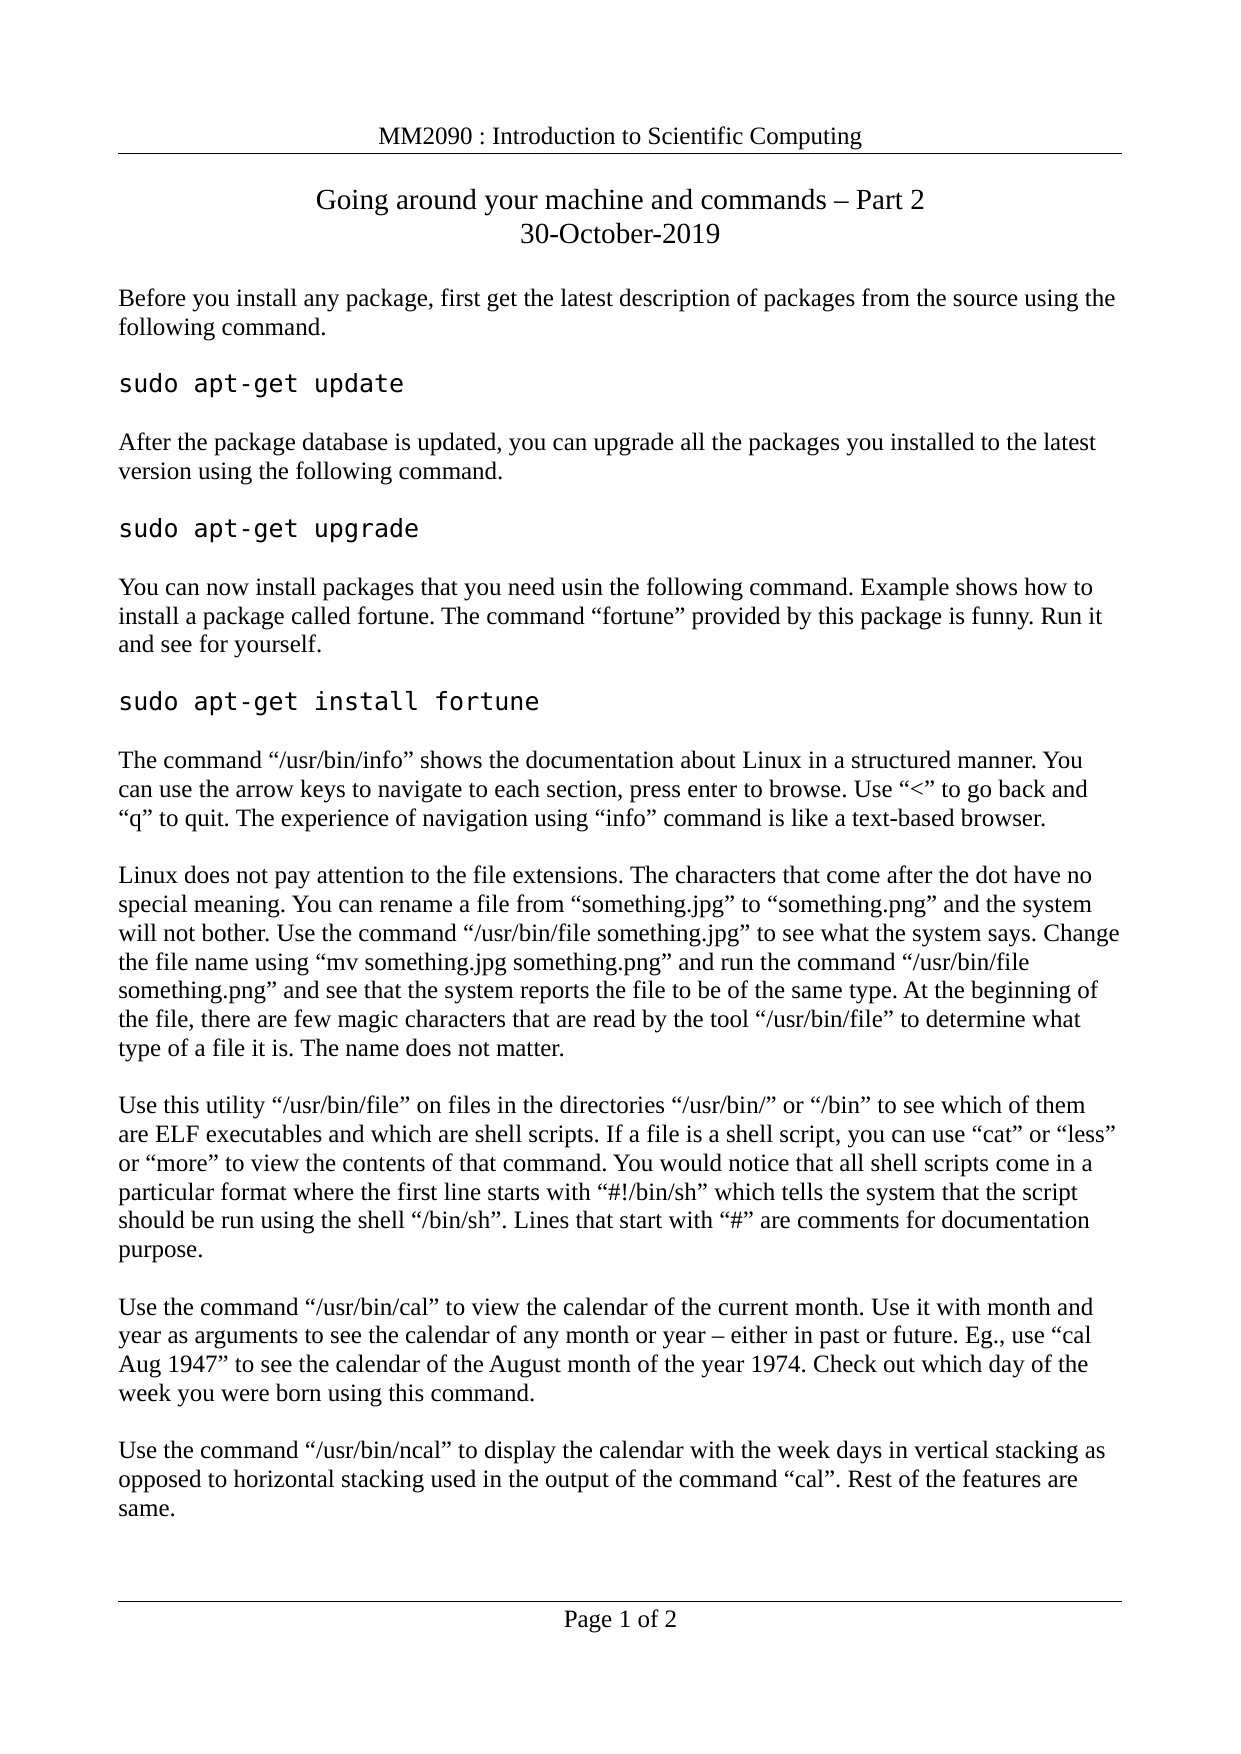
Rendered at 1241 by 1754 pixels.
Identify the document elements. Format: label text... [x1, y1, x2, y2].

text 30-October-2019 [118, 216, 1122, 249]
text Linux does not pay attention to the file extensions. The characters that come after the dot have no special meaning. You can rename a file from “something.jpg” to “something.png” and the system will not bother. Use the command “/usr/bin/file something.jpg” to see what the system says. Change the file name using “mv something.jpg something.png” and run the command “/usr/bin/file something.png” and see that the system reports the file to be of the same type. At the beginning of the file, there are few magic characters that are read by the tool “/usr/bin/file” to determine what type of a file it is. The name does not matter. [118, 860, 1122, 1062]
text Going around your machine and commands – Part 2 [118, 182, 1122, 216]
text After the package database is updated, you can upgrade all the packages you installed to the latest version using the following command. [118, 427, 1122, 485]
text Before you install any package, first get the latest description of packages from the source using the following command. [118, 283, 1122, 340]
text sudo apt-get install fortune [118, 687, 1122, 716]
text Use the command “/usr/bin/cal” to view the calendar of the current month. Use it with month and year as arguments to see the calendar of any month or year – either in past or future. Eg., use “cal Aug 1947” to see the calendar of the August month of the year 1974. Check out which day of the week you were born using this command. [118, 1292, 1122, 1407]
text sudo apt-get upgrade [118, 514, 1122, 543]
text The command “/usr/bin/info” shows the documentation about Linux in a structured manner. You can use the arrow keys to navigate to each section, press enter to browse. Use “<” to go back and “q” to quit. The experience of navigation using “info” command is like a text-based browser. [118, 745, 1122, 832]
text Use the command “/usr/bin/ncal” to display the calendar with the week days in vertical stacking as opposed to horizontal stacking used in the output of the command “cal”. Rest of the features are same. [118, 1435, 1122, 1522]
text Use this utility “/usr/bin/file” on files in the directories “/usr/bin/” or “/bin” to see which of them are ELF executables and which are shell scripts. If a file is a shell script, you can use “cat” or “less” or “more” to view the contents of that command. You would notice that all shell scripts come in a particular format where the first line starts with “#!/bin/sh” which tells the system that the script should be run using the shell “/bin/sh”. Lines that start with “#” are comments for documentation purpose. [118, 1090, 1122, 1263]
text sudo apt-get update [118, 369, 1122, 398]
text You can now install packages that you need usin the following command. Example shows how to install a package called fortune. The command “fortune” provided by this package is funny. Run it and see for yourself. [118, 572, 1122, 658]
